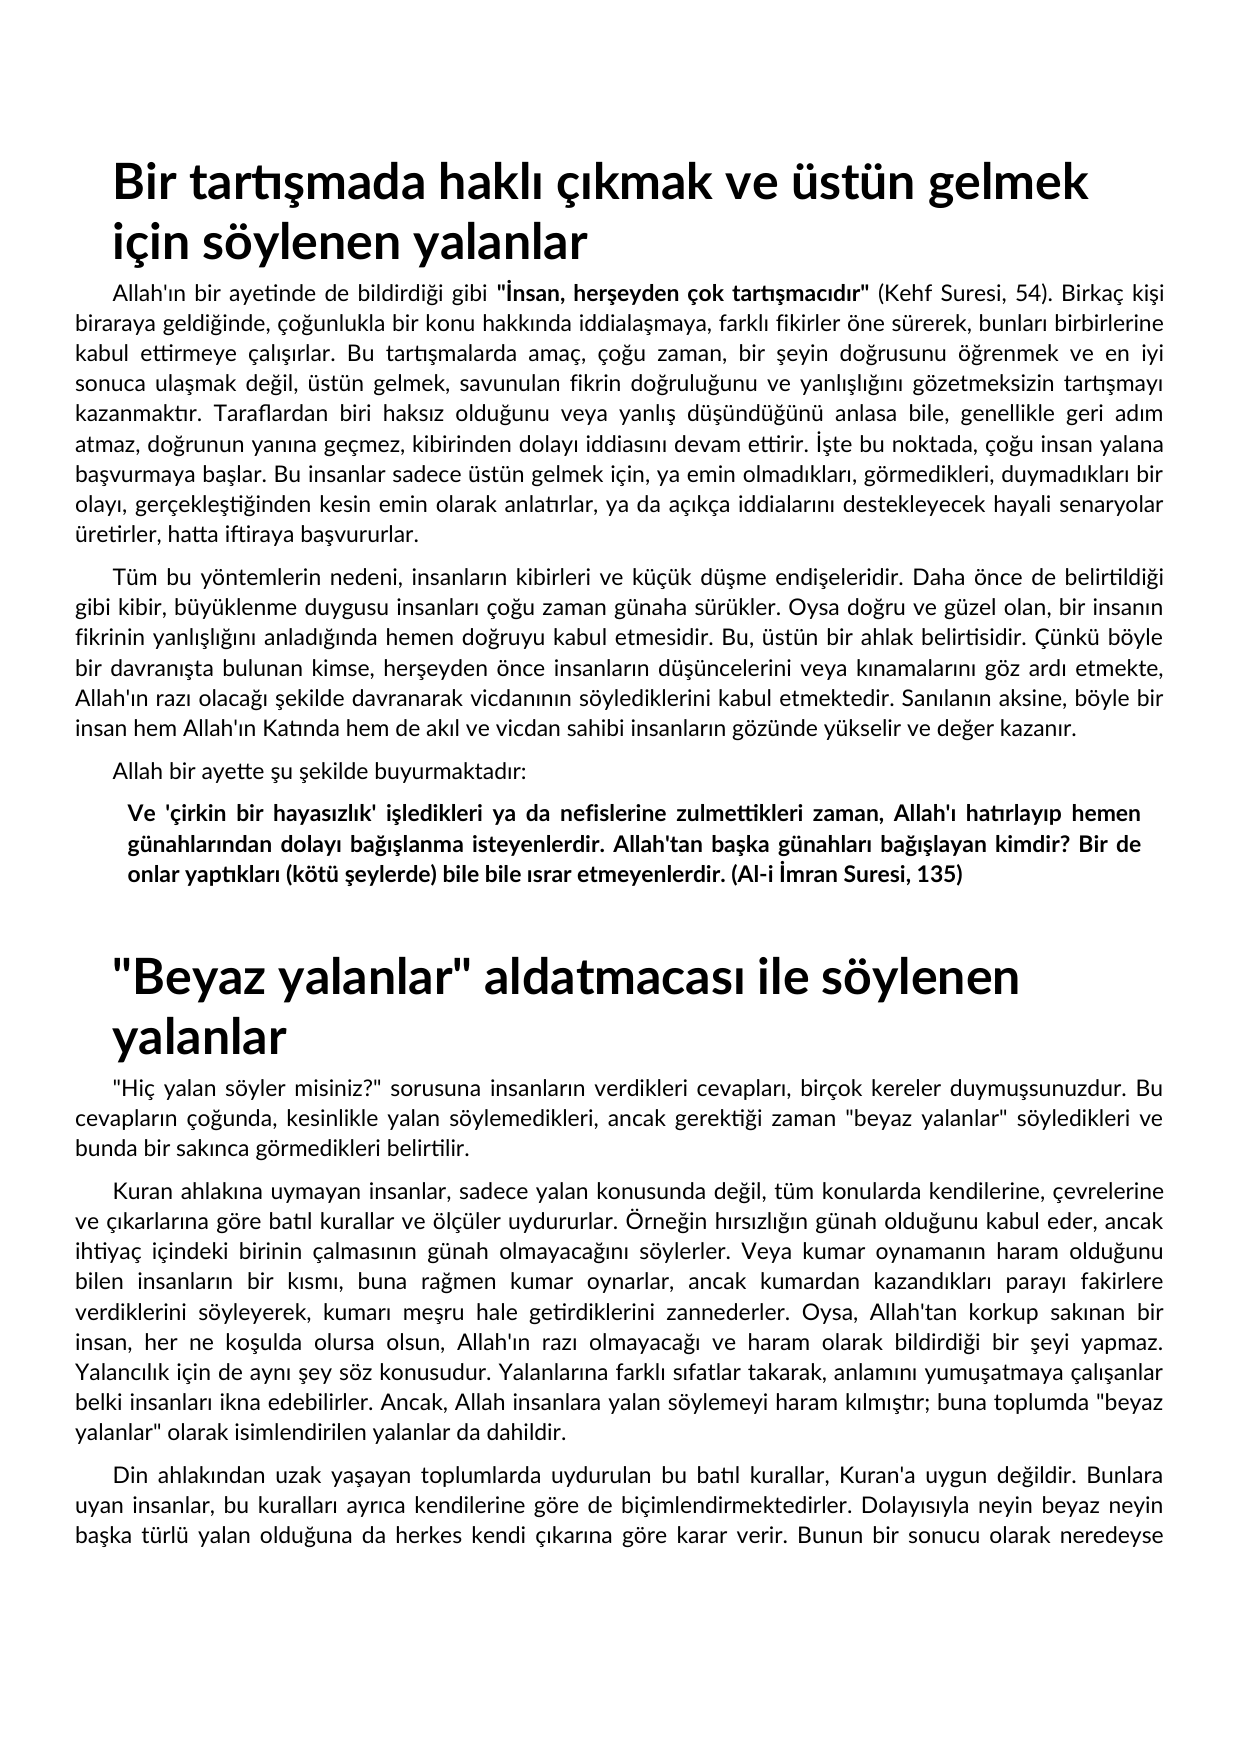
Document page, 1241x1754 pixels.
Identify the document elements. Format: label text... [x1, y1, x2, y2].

text Tüm bu yöntemlerin nedeni, insanların kibirleri ve küçük düşme endişeleridir. Daha önce de belirtildiği gibi kibir, büyüklenme duygusu insanları çoğu zaman günaha sürükler. Oysa doğru ve güzel olan, bir insanın fikrinin yanlışlığını anladığında hemen doğruyu kabul etmesidir. Bu, üstün bir ahlak belirtisidir. Çünkü böyle bir davranışta bulunan kimse, herşeyden önce insanların düşüncelerini veya kınamalarını göz ardı etmekte, Allah'ın razı olacağı şekilde davranarak vicdanının söylediklerini kabul etmektedir. Sanılanın aksine, böyle bir insan hem Allah'ın Katında hem de akıl ve vicdan sahibi insanların gözünde yükselir ve değer kazanır. [75, 563, 1165, 741]
subtitle "Beyaz yalanlar" aldatmacası ile söylenen yalanlar [112, 945, 1165, 1065]
text Din ahlakından uzak yaşayan toplumlarda uydurulan bu batıl kurallar, Kuran'a uygun değildir. Bunlara uyan insanlar, bu kuralları ayrıca kendilerine göre de biçimlendirmektedirler. Dolayısıyla neyin beyaz neyin başka türlü yalan olduğuna da herkes kendi çıkarına göre karar verir. Bunun bir sonucu olarak neredeyse [75, 1461, 1165, 1549]
text Kuran ahlakına uymayan insanlar, sadece yalan konusunda değil, tüm konularda kendilerine, çevrelerine ve çıkarlarına göre batıl kurallar ve ölçüler uydururlar. Örneğin hırsızlığın günah olduğunu kabul eder, ancak ihtiyaç içindeki birinin çalmasının günah olmayacağını söylerler. Veya kumar oynamanın haram olduğunu bilen insanların bir kısmı, buna rağmen kumar oynarlar, ancak kumardan kazandıkları parayı fakirlere verdiklerini söyleyerek, kumarı meşru hale getirdiklerini zannederler. Oysa, Allah'tan korkup sakınan bir insan, her ne koşulda olursa olsun, Allah'ın razı olmayacağı ve haram olarak bildirdiği bir şeyi yapmaz. Yalancılık için de aynı şey söz konusudur. Yalanlarına farklı sıfatlar takarak, anlamını yumuşatmaya çalışanlar belki insanları ikna edebilirler. Ancak, Allah insanlara yalan söylemeyi haram kılmıştır; buna toplumda "beyaz yalanlar" olarak isimlendirilen yalanlar da dahildir. [75, 1176, 1165, 1446]
text Allah bir ayette şu şekilde buyurmaktadır: [75, 756, 1165, 784]
text Ve 'çirkin bir hayasızlık' işledikleri ya da nefislerine zulmettikleri zaman, Allah'ı hatırlayıp hemen günahlarından dolayı bağışlanma isteyenlerdir. Allah'tan başka günahları bağışlayan kimdir? Bir de onlar yaptıkları (kötü şeylerde) bile bile ısrar etmeyenlerdir. (Al-i İmran Suresi, 135) [127, 799, 1143, 887]
subtitle Bir tartışmada haklı çıkmak ve üstün gelmek için söylenen yalanlar [112, 150, 1165, 270]
text "Hiç yalan söyler misiniz?" sorusuna insanların verdikleri cevapları, birçok kereler duymuşsunuzdur. Bu cevapların çoğunda, kesinlikle yalan söylemedikleri, ancak gerektiği zaman "beyaz yalanlar" söyledikleri ve bunda bir sakınca görmedikleri belirtilir. [75, 1073, 1165, 1161]
text Allah'ın bir ayetinde de bildirdiği gibi "İnsan, herşeyden çok tartışmacıdır" (Kehf Suresi, 54). Birkaç kişi biraraya geldiğinde, çoğunlukla bir konu hakkında iddialaşmaya, farklı fikirler öne sürerek, bunları birbirlerine kabul ettirmeye çalışırlar. Bu tartışmalarda amaç, çoğu zaman, bir şeyin doğrusunu öğrenmek ve en iyi sonuca ulaşmak değil, üstün gelmek, savunulan fikrin doğruluğunu ve yanlışlığını gözetmeksizin tartışmayı kazanmaktır. Taraflardan biri haksız olduğunu veya yanlış düşündüğünü anlasa bile, genellikle geri adım atmaz, doğrunun yanına geçmez, kibirinden dolayı iddiasını devam ettirir. İşte bu noktada, çoğu insan yalana başvurmaya başlar. Bu insanlar sadece üstün gelmek için, ya emin olmadıkları, görmedikleri, duymadıkları bir olayı, gerçekleştiğinden kesin emin olarak anlatırlar, ya da açıkça iddialarını destekleyecek hayali senaryolar üretirler, hatta iftiraya başvururlar. [75, 278, 1165, 547]
